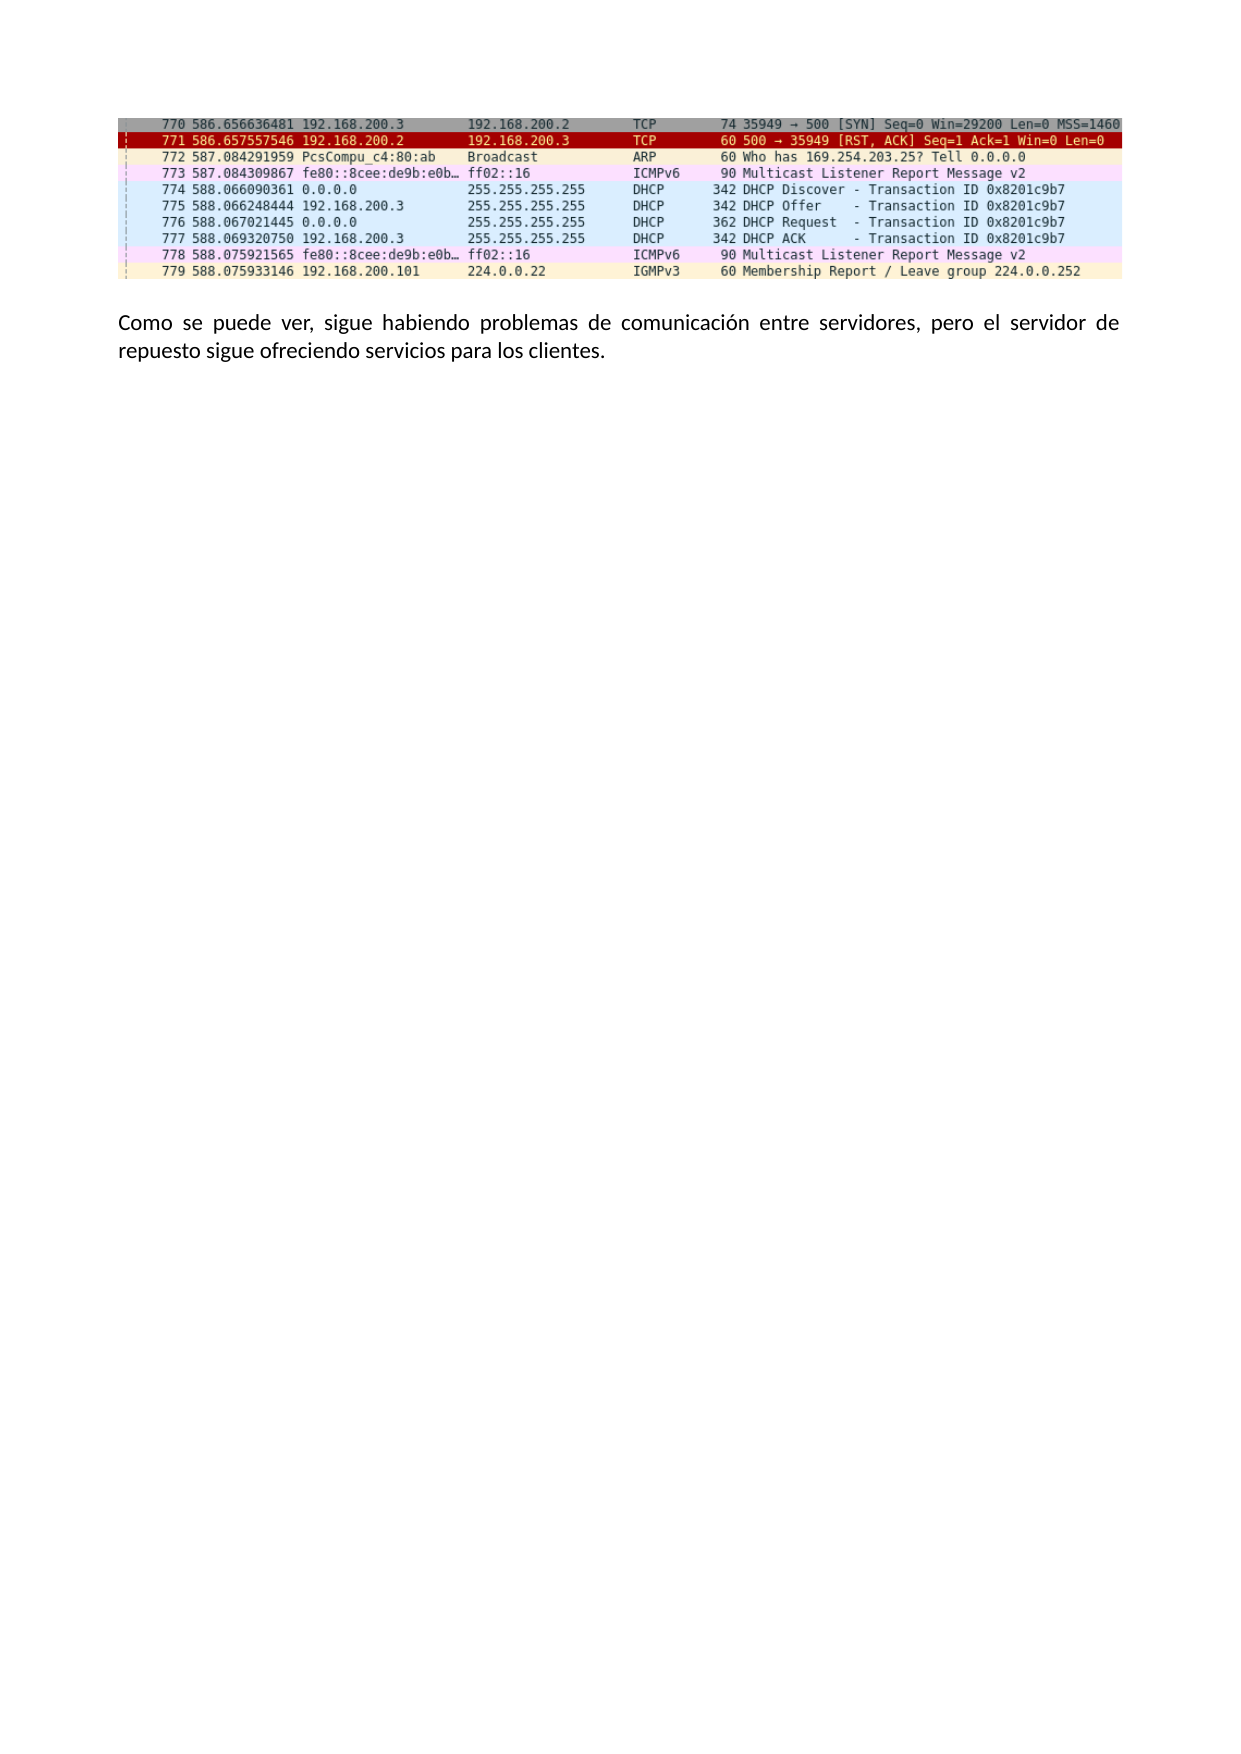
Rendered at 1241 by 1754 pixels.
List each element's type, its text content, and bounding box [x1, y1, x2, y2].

text Como se puede ver, sigue habiendo problemas de comunicación entre servidores, pero el servidor de repuesto sigue ofreciendo servicios para los clientes. [118, 308, 1122, 364]
